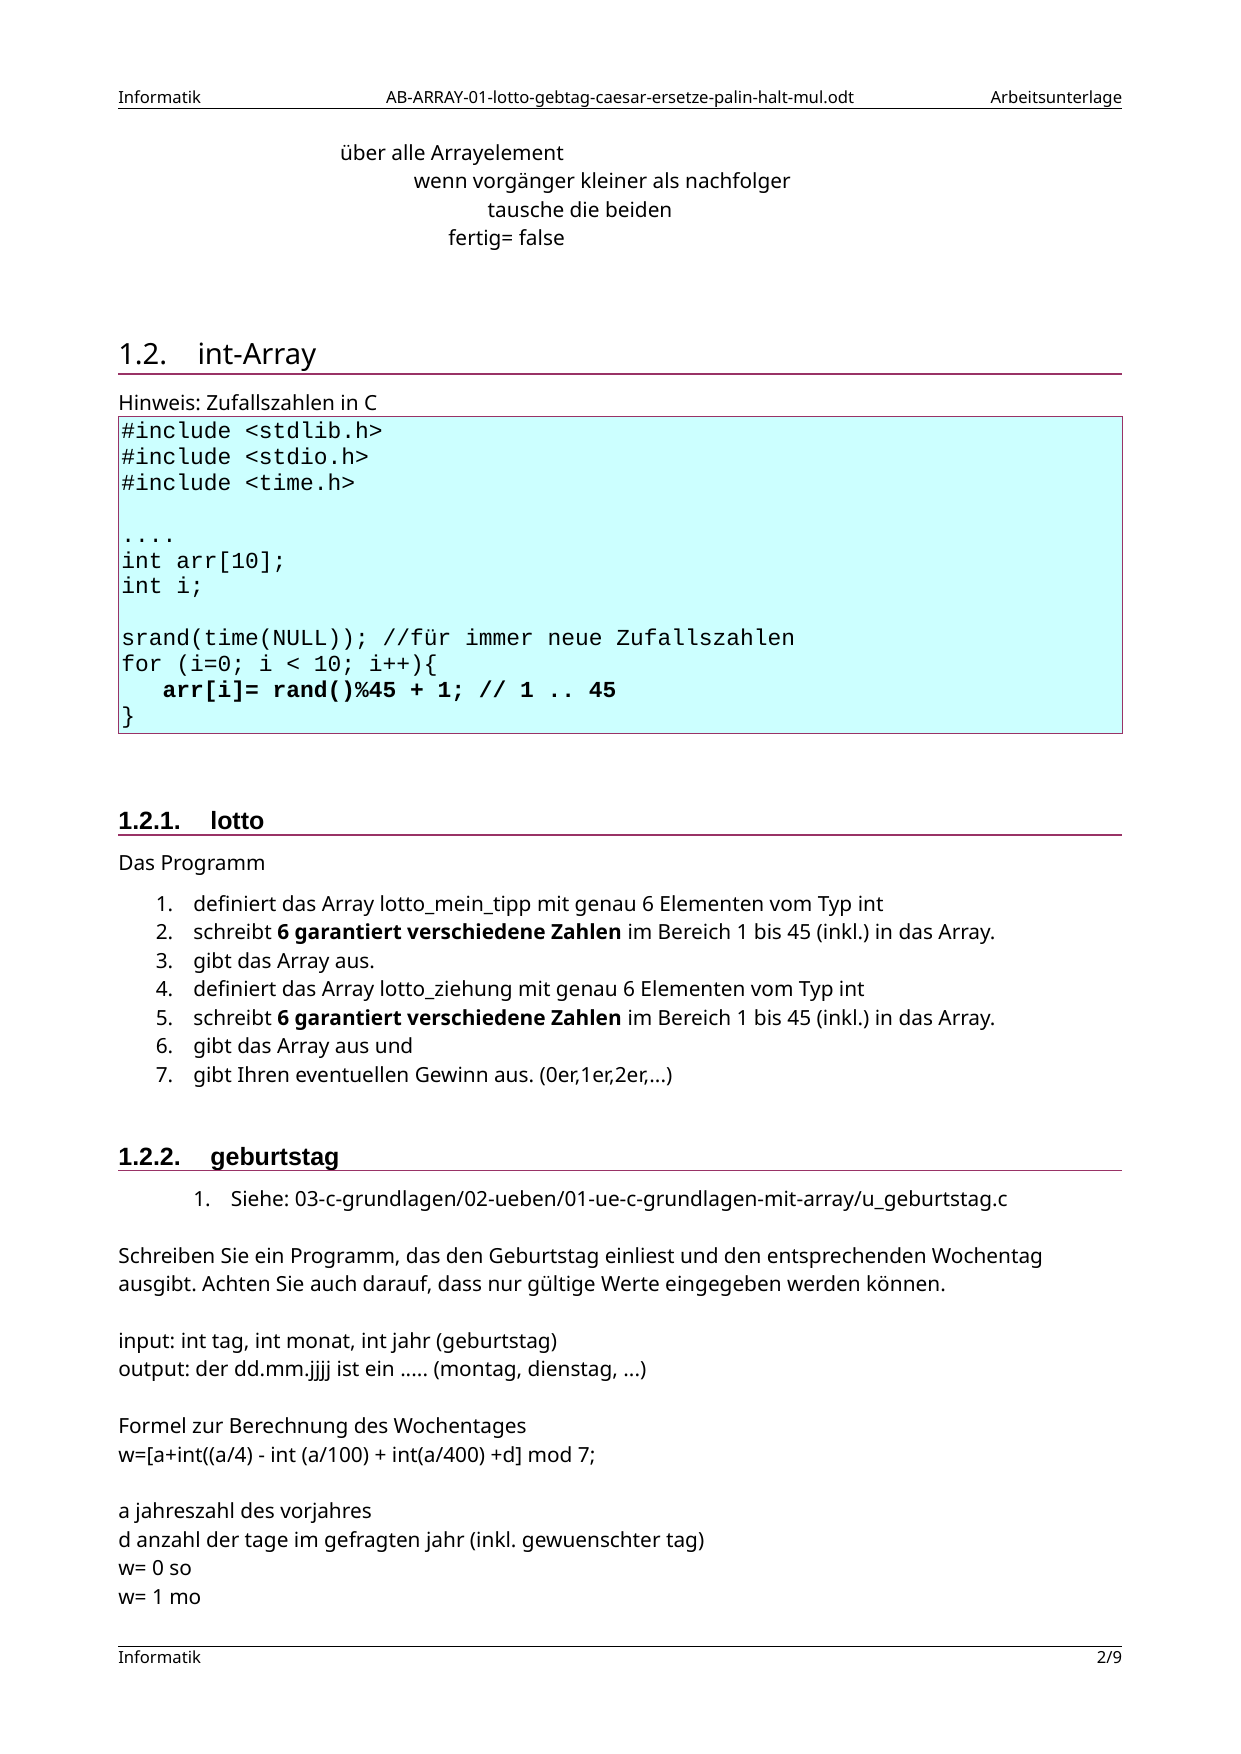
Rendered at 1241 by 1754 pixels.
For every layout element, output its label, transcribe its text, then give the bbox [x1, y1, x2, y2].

text Formel zur Berechnung des Wochentages [118, 1411, 1122, 1440]
text d anzahl der tage im gefragten jahr (inkl. gewuenschter tag) [118, 1525, 1122, 1553]
subtitle lotto [118, 806, 1122, 834]
text output: der dd.mm.jjjj ist ein ..... (montag, dienstag, ...) [118, 1354, 1122, 1383]
subtitle int-Array [118, 333, 1122, 373]
subtitle geburtstag [118, 1142, 1122, 1170]
list schreibt 6 garantiert verschiedene Zahlen im Bereich 1 bis 45 (inkl.) in das Array. [156, 1003, 1122, 1031]
text int i; [119, 572, 1122, 598]
list gibt Ihren eventuellen Gewinn aus. (0er,1er,2er,...) [156, 1060, 1122, 1088]
text Hinweis: Zufallszahlen in C [118, 388, 1122, 416]
list gibt das Array aus. [156, 946, 1122, 974]
text } [119, 702, 1122, 733]
text #include <stdio.h> [119, 442, 1122, 468]
text arr[i]= rand()%45 + 1; // 1 .. 45 [119, 676, 1122, 702]
text a jahreszahl des vorjahres [118, 1497, 1122, 1525]
text w= 1 mo [118, 1582, 1122, 1610]
text fertig= false [340, 223, 1122, 252]
text int arr[10]; [119, 546, 1122, 572]
text w= 0 so [118, 1553, 1122, 1582]
text #include <stdlib.h> [119, 417, 1122, 442]
list definiert das Array lotto_mein_tipp mit genau 6 Elementen vom Typ int [156, 889, 1122, 917]
text for (i=0; i < 10; i++){ [119, 650, 1122, 676]
text input: int tag, int monat, int jahr (geburtstag) [118, 1326, 1122, 1354]
list gibt das Array aus und [156, 1031, 1122, 1060]
text tausche die beiden [340, 195, 1122, 223]
text wenn vorgänger kleiner als nachfolger [340, 166, 1122, 195]
text .... [119, 520, 1122, 546]
text srand(time(NULL)); //für immer neue Zufallszahlen [119, 624, 1122, 650]
list Siehe: 03-c-grundlagen/02-ueben/01-ue-c-grundlagen-mit-array/u_geburtstag.c [193, 1184, 1122, 1212]
text Schreiben Sie ein Programm, das den Geburtstag einliest und den entsprechenden Wochentag ausgibt. Achten Sie auch darauf, dass nur gültige Werte eingegeben werden können. [118, 1241, 1122, 1298]
text w=[a+int((a/4) - int (a/100) + int(a/400) +d] mod 7; [118, 1440, 1122, 1468]
list schreibt 6 garantiert verschiedene Zahlen im Bereich 1 bis 45 (inkl.) in das Array. [156, 917, 1122, 946]
list definiert das Array lotto_ziehung mit genau 6 Elementen vom Typ int [156, 974, 1122, 1003]
text #include <time.h> [119, 468, 1122, 494]
text Das Programm [118, 848, 1122, 877]
text über alle Arrayelement [340, 138, 1122, 166]
